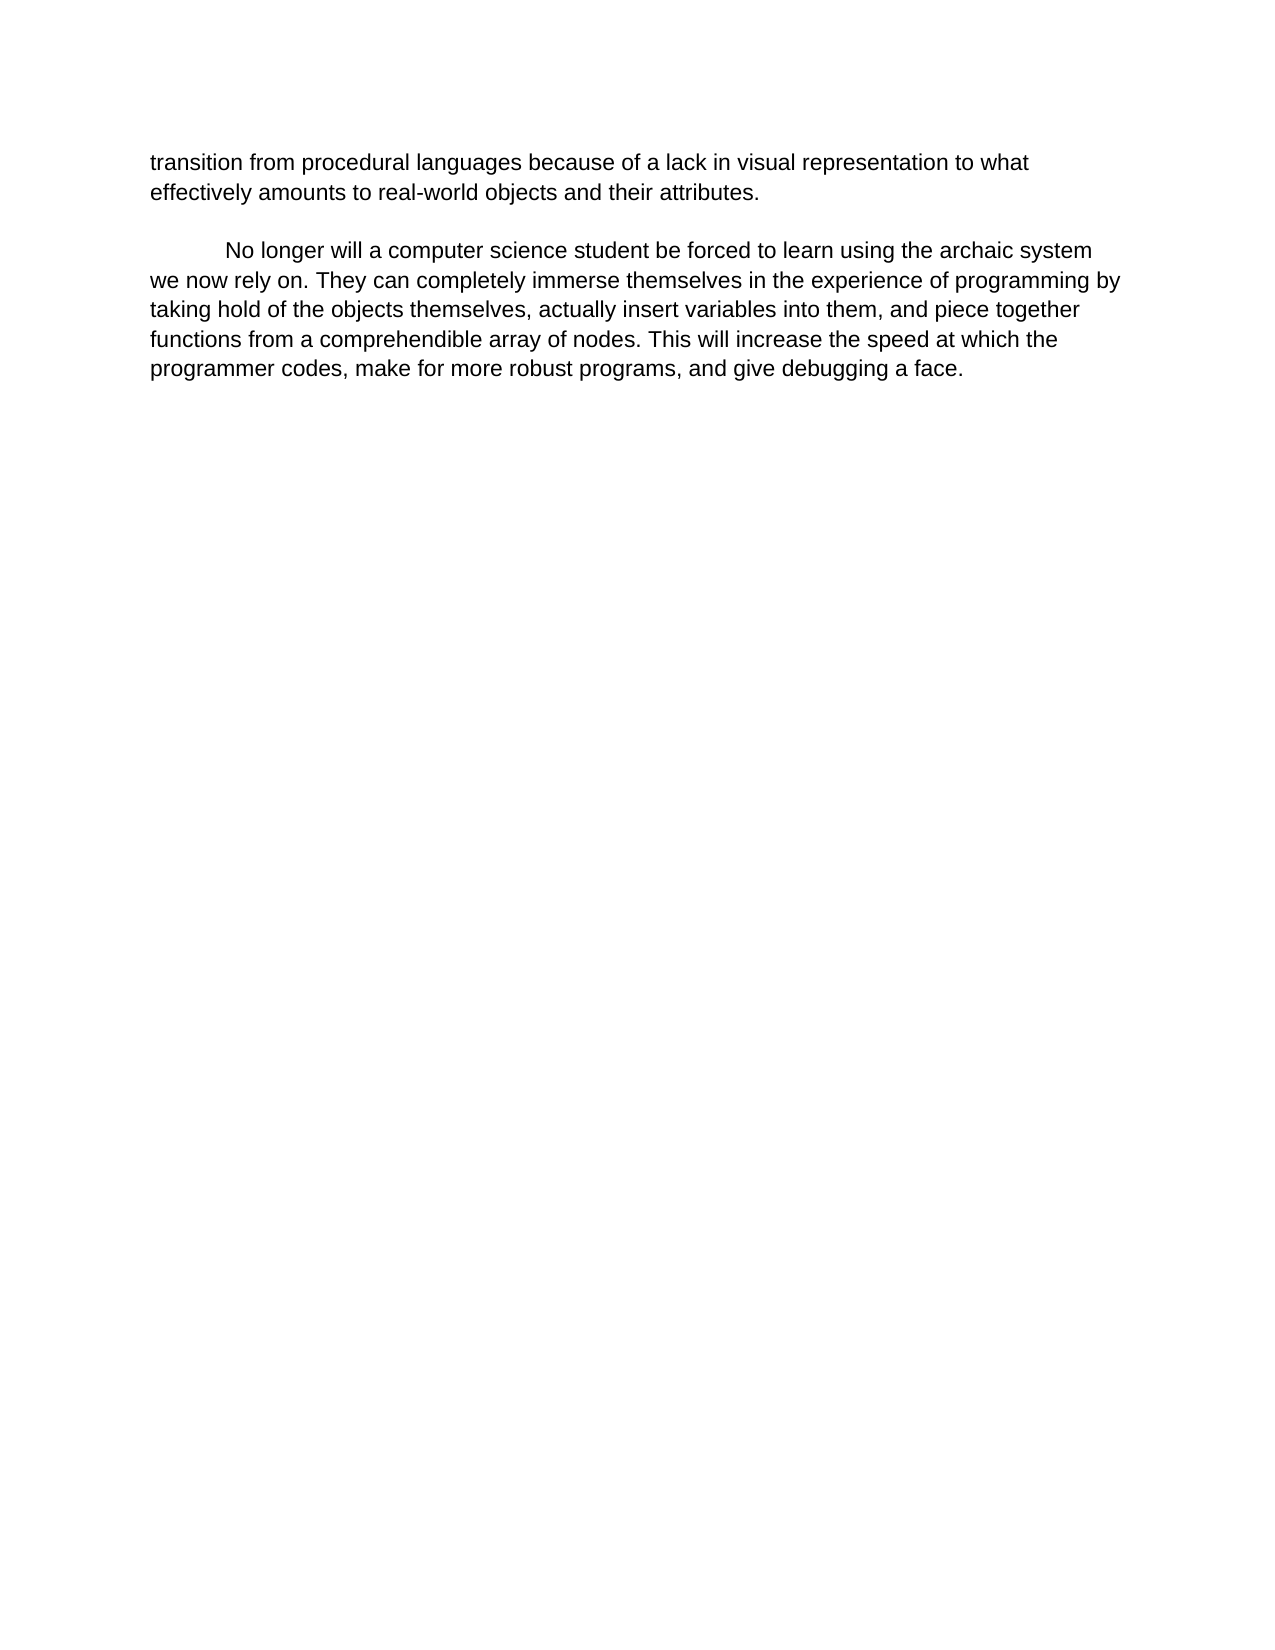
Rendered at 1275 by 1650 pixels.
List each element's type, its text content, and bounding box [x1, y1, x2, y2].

text transition from procedural languages because of a lack in visual representation to what effectively amounts to real-world objects and their attributes. [150, 150, 1125, 205]
text No longer will a computer science student be forced to learn using the archaic system we now rely on. They can completely immerse themselves in the experience of programming by taking hold of the objects themselves, actually insert variables into them, and piece together functions from a comprehendible array of nodes. This will increase the speed at which the programmer codes, make for more robust programs, and give debugging a face. [150, 238, 1125, 381]
